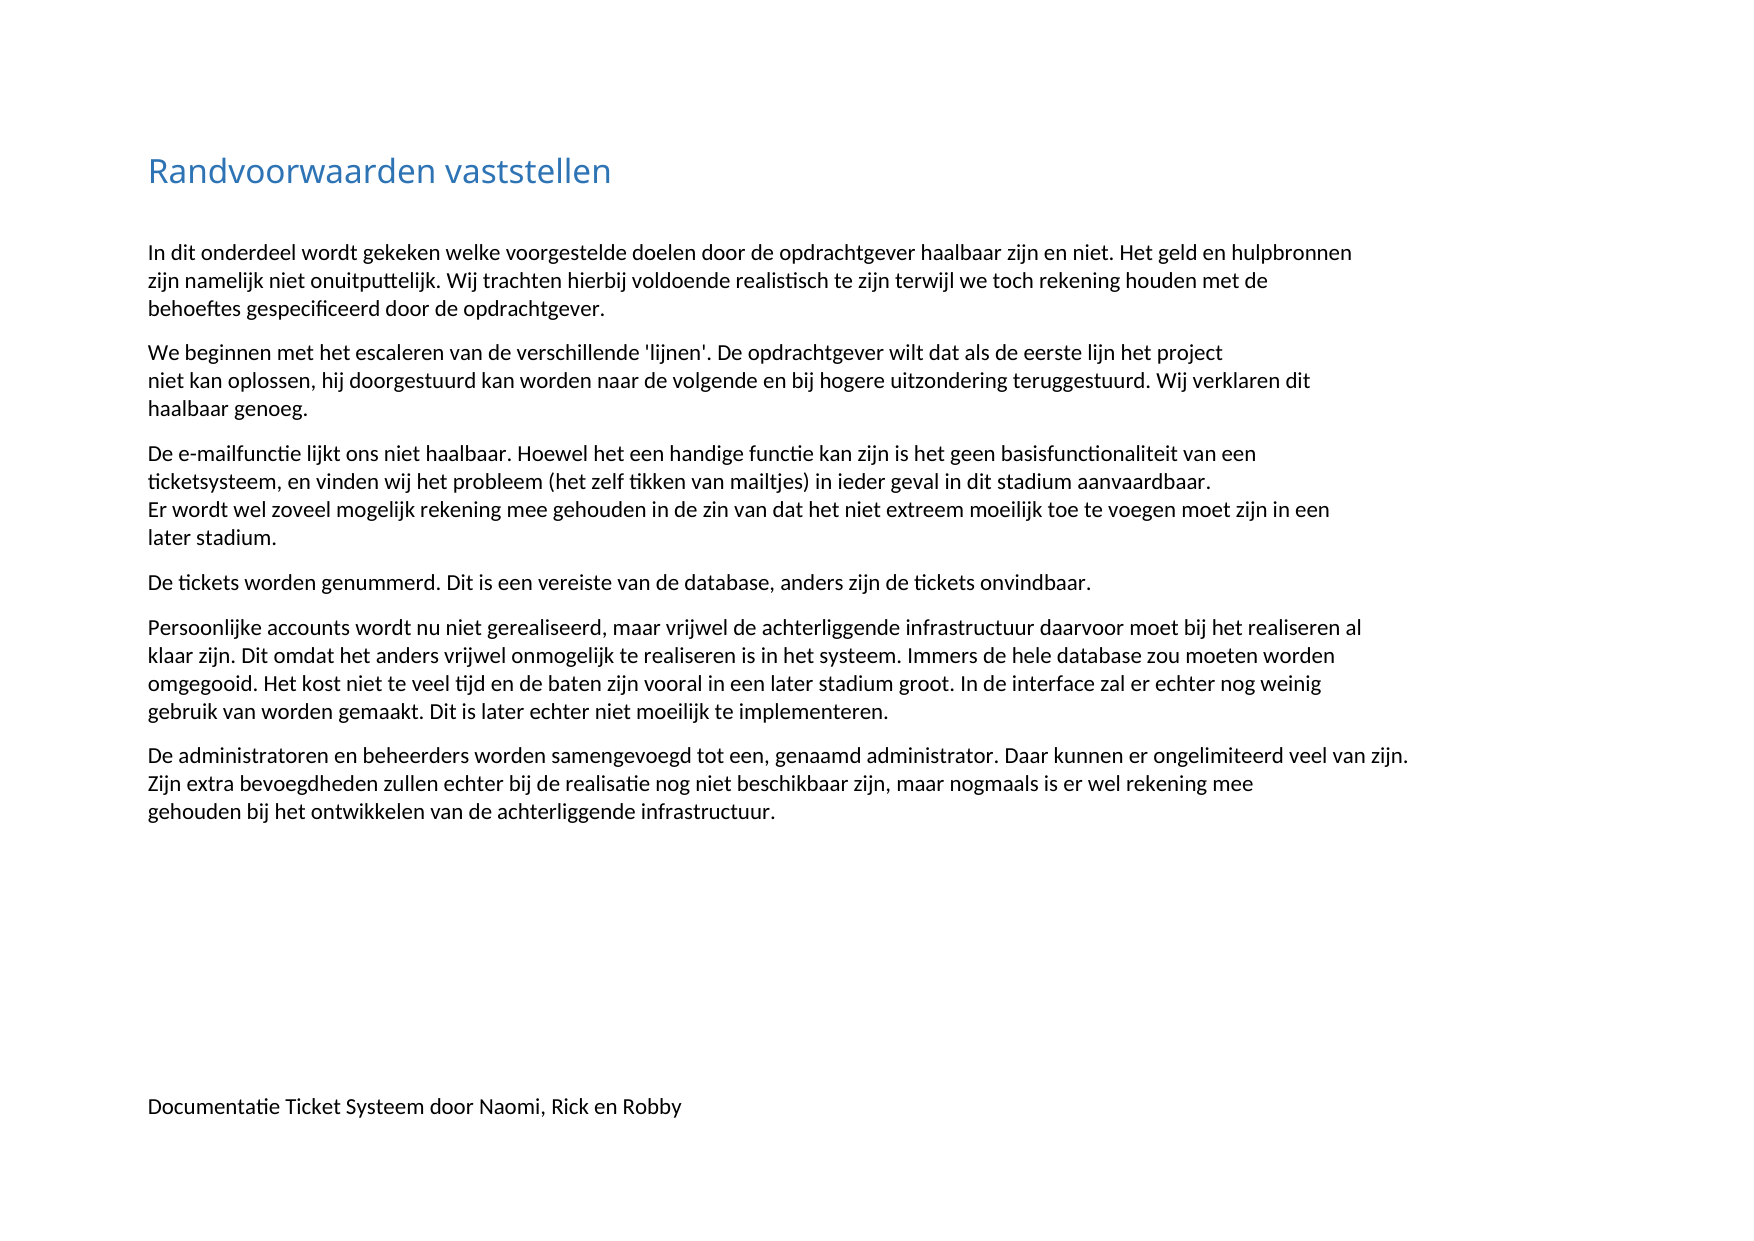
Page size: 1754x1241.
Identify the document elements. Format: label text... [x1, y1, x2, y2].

text De tickets worden genummerd. Dit is een vereiste van de database, anders zijn de tickets onvindbaar. [148, 568, 1606, 596]
text In dit onderdeel wordt gekeken welke voorgestelde doelen door de opdrachtgever haalbaar zijn en niet. Het geld en hulpbronnen zijn namelijk niet onuitputtelijk. Wij trachten hierbij voldoende realistisch te zijn terwijl we toch rekening houden met de behoeftes gespecificeerd door de opdrachtgever. [148, 238, 1606, 322]
text De administratoren en beheerders worden samengevoegd tot een, genaamd administrator. Daar kunnen er ongelimiteerd veel van zijn. Zijn extra bevoegdheden zullen echter bij de realisatie nog niet beschikbaar zijn, maar nogmaals is er wel rekening mee gehouden bij het ontwikkelen van de achterliggende infrastructuur. [148, 741, 1606, 826]
text De e-mailfunctie lijkt ons niet haalbaar. Hoewel het een handige functie kan zijn is het geen basisfunctionaliteit van een ticketsysteem, en vinden wij het probleem (het zelf tikken van mailtjes) in ieder geval in dit stadium aanvaardbaar. Er wordt wel zoveel mogelijk rekening mee gehouden in de zin van dat het niet extreem moeilijk toe te voegen moet zijn in een later stadium. [148, 439, 1606, 551]
text We beginnen met het escaleren van de verschillende 'lijnen'. De opdrachtgever wilt dat als de eerste lijn het project niet kan oplossen, hij doorgestuurd kan worden naar de volgende en bij hogere uitzondering teruggestuurd. Wij verklaren dit haalbaar genoeg. [148, 338, 1606, 423]
subtitle Randvoorwaarden vaststellen [148, 148, 1606, 193]
text Persoonlijke accounts wordt nu niet gerealiseerd, maar vrijwel de achterliggende infrastructuur daarvoor moet bij het realiseren al klaar zijn. Dit omdat het anders vrijwel onmogelijk te realiseren is in het systeem. Immers de hele database zou moeten worden omgegooid. Het kost niet te veel tijd en de baten zijn vooral in een later stadium groot. In de interface zal er echter nog weinig gebruik van worden gemaakt. Dit is later echter niet moeilijk te implementeren. [148, 613, 1606, 725]
